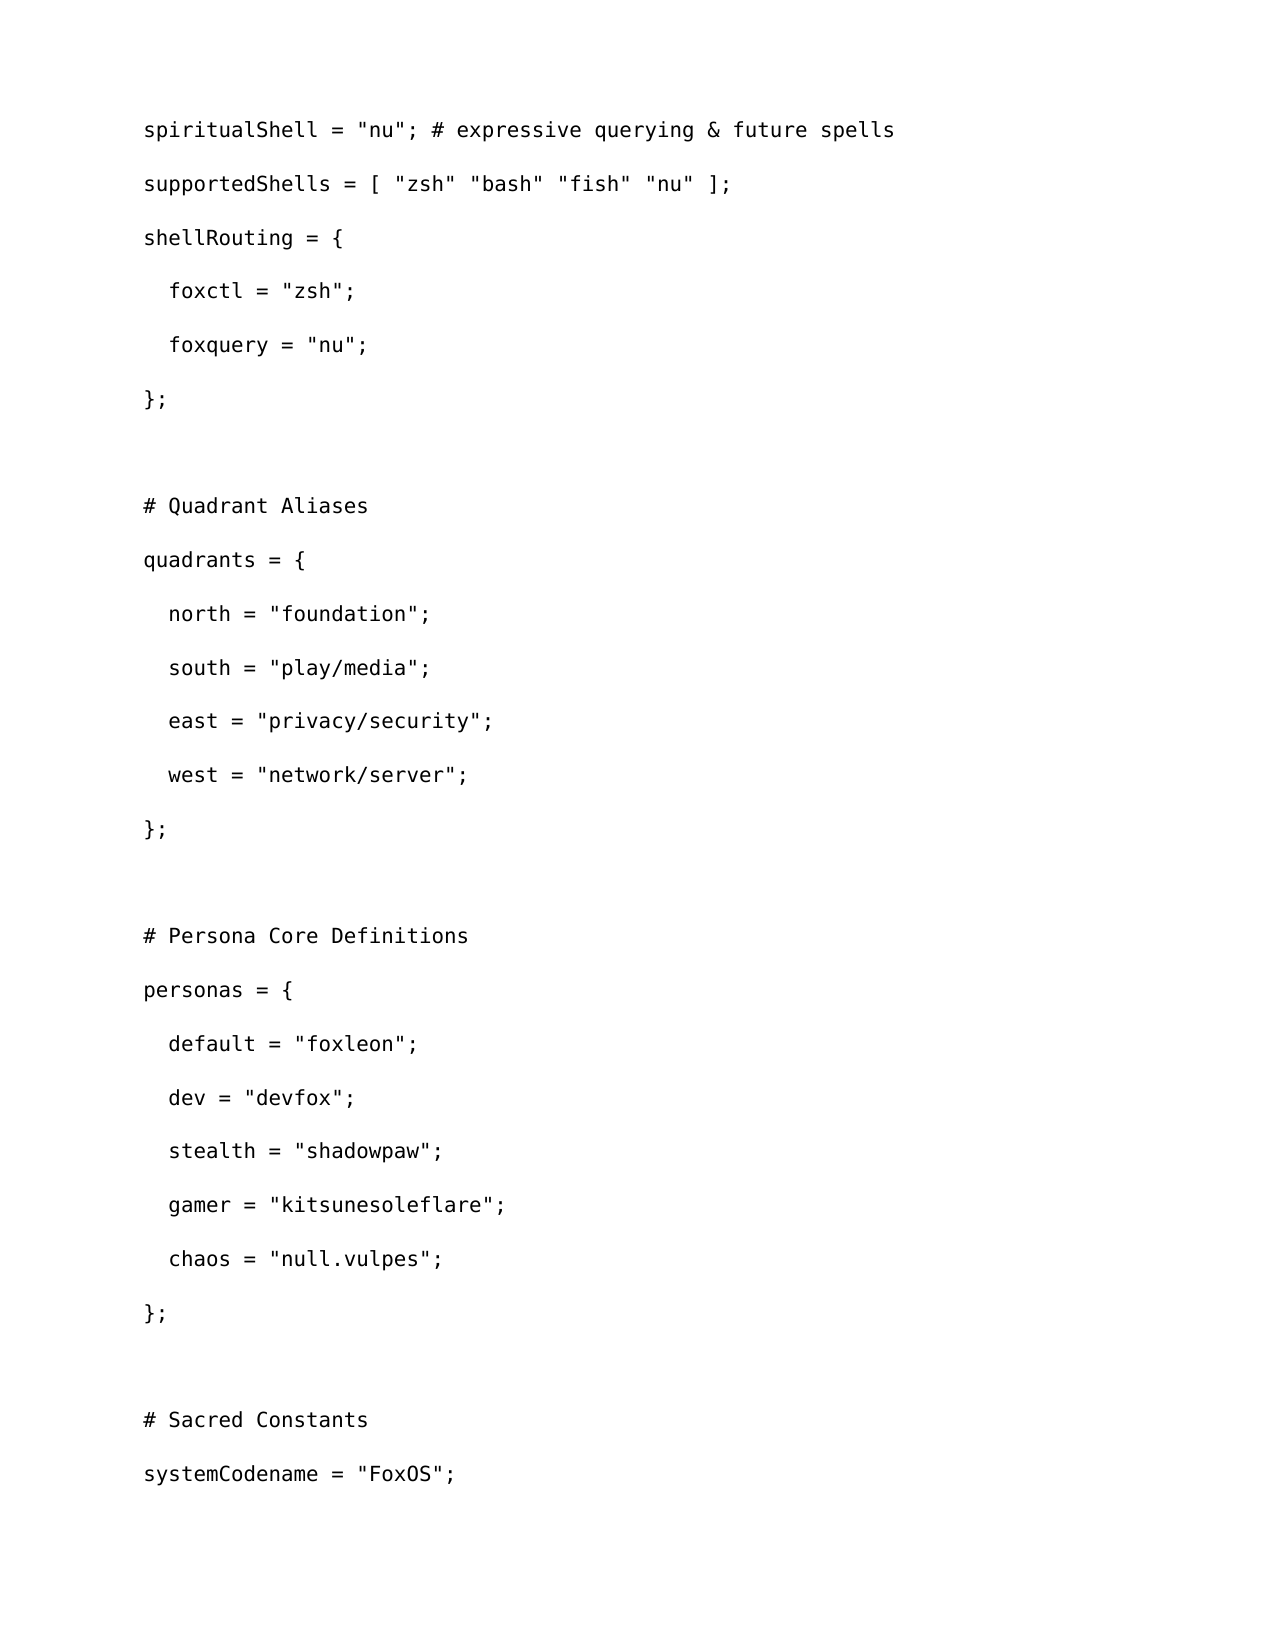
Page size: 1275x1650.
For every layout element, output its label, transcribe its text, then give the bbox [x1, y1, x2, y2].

text stealth = "shadowpaw"; [118, 1139, 1157, 1164]
text quadrants = { [118, 548, 1157, 572]
text spiritualShell = "nu"; # expressive querying & future spells [118, 118, 1157, 142]
text south = "play/media"; [118, 656, 1157, 680]
text }; [118, 1301, 1157, 1325]
text chaos = "null.vulpes"; [118, 1247, 1157, 1271]
text personas = { [118, 978, 1157, 1002]
text default = "foxleon"; [118, 1032, 1157, 1056]
text }; [118, 817, 1157, 841]
text north = "foundation"; [118, 602, 1157, 626]
text east = "privacy/security"; [118, 709, 1157, 734]
text }; [118, 387, 1157, 411]
text foxquery = "nu"; [118, 333, 1157, 357]
text # Quadrant Aliases [118, 494, 1157, 519]
text foxctl = "zsh"; [118, 279, 1157, 304]
text systemCodename = "FoxOS"; [118, 1462, 1157, 1486]
text supportedShells = [ "zsh" "bash" "fish" "nu" ]; [118, 172, 1157, 196]
text shellRouting = { [118, 226, 1157, 250]
text gamer = "kitsunesoleflare"; [118, 1193, 1157, 1217]
text dev = "devfox"; [118, 1086, 1157, 1110]
text # Sacred Constants [118, 1408, 1157, 1432]
text # Persona Core Definitions [118, 924, 1157, 949]
text west = "network/server"; [118, 763, 1157, 787]
